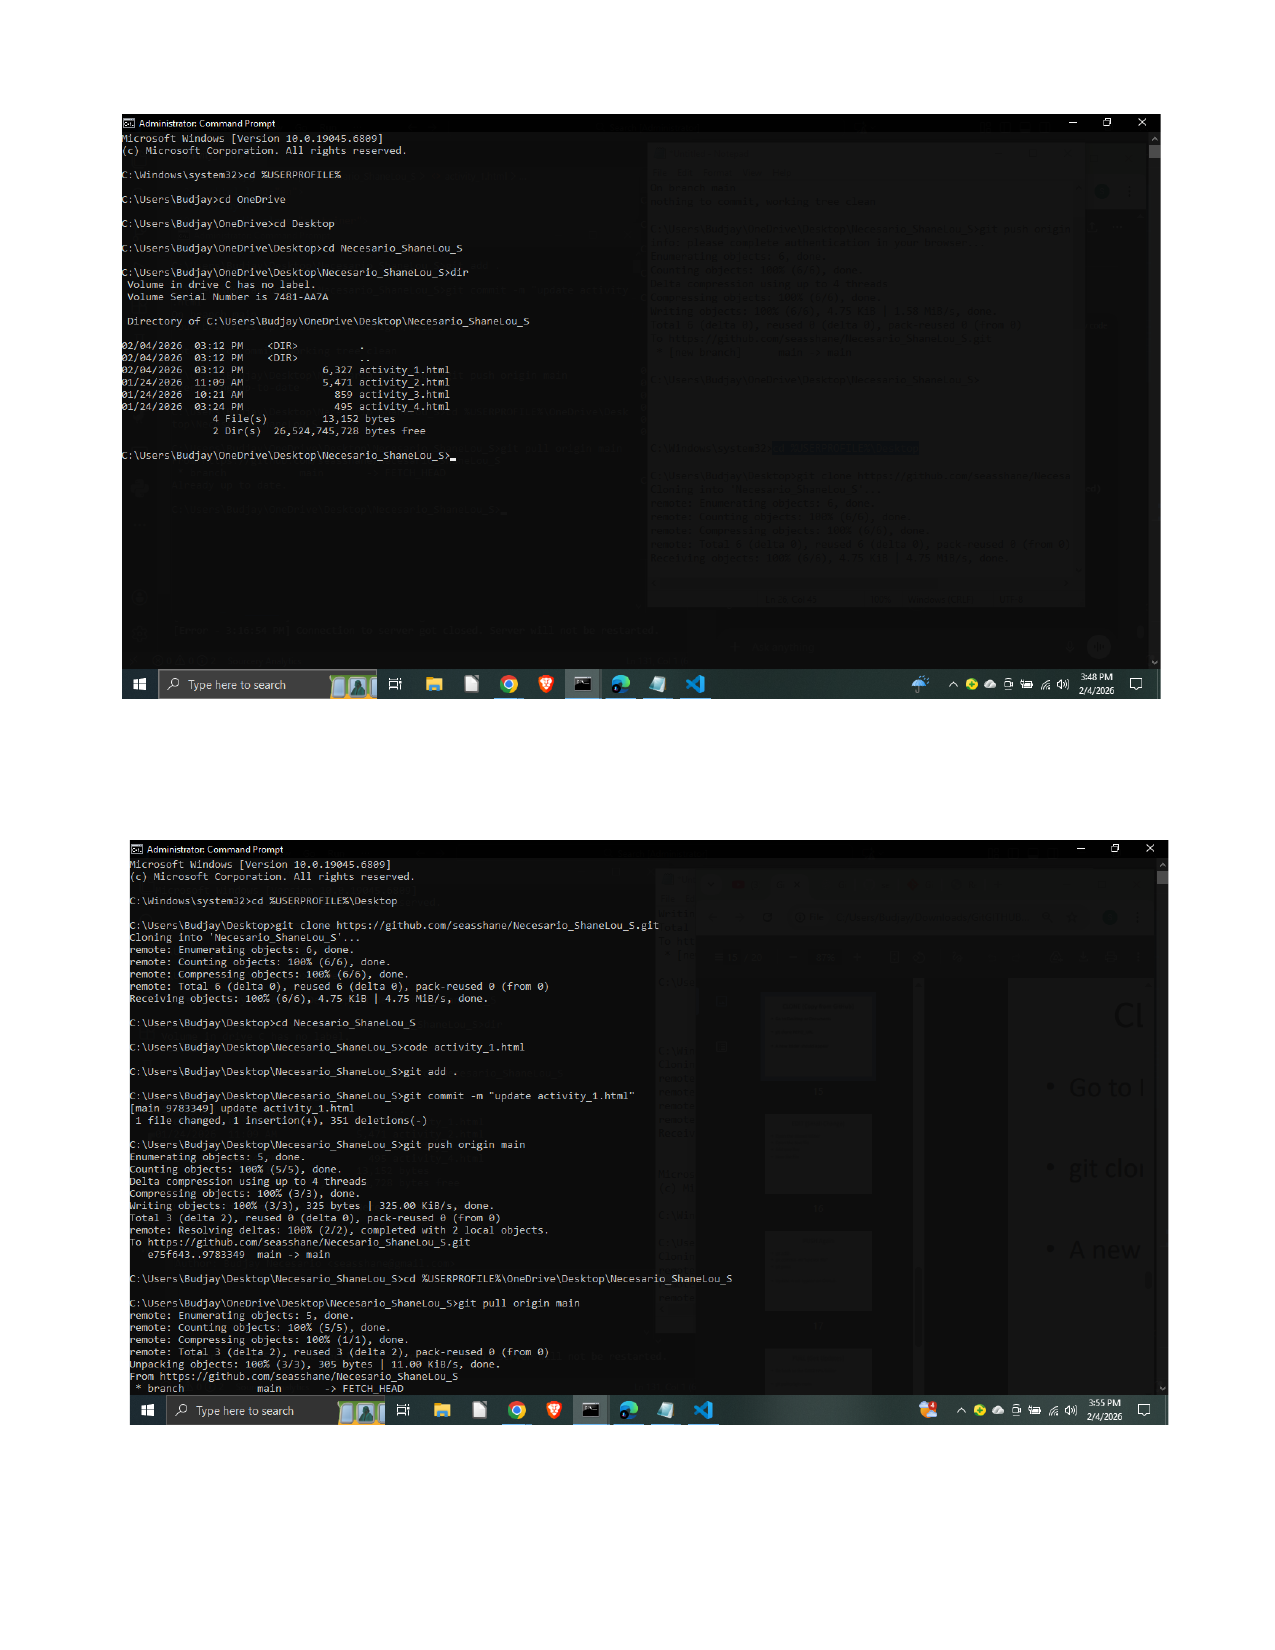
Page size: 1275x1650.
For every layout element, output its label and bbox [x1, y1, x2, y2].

picture [122, 114, 1161, 699]
picture [129, 840, 1169, 1425]
